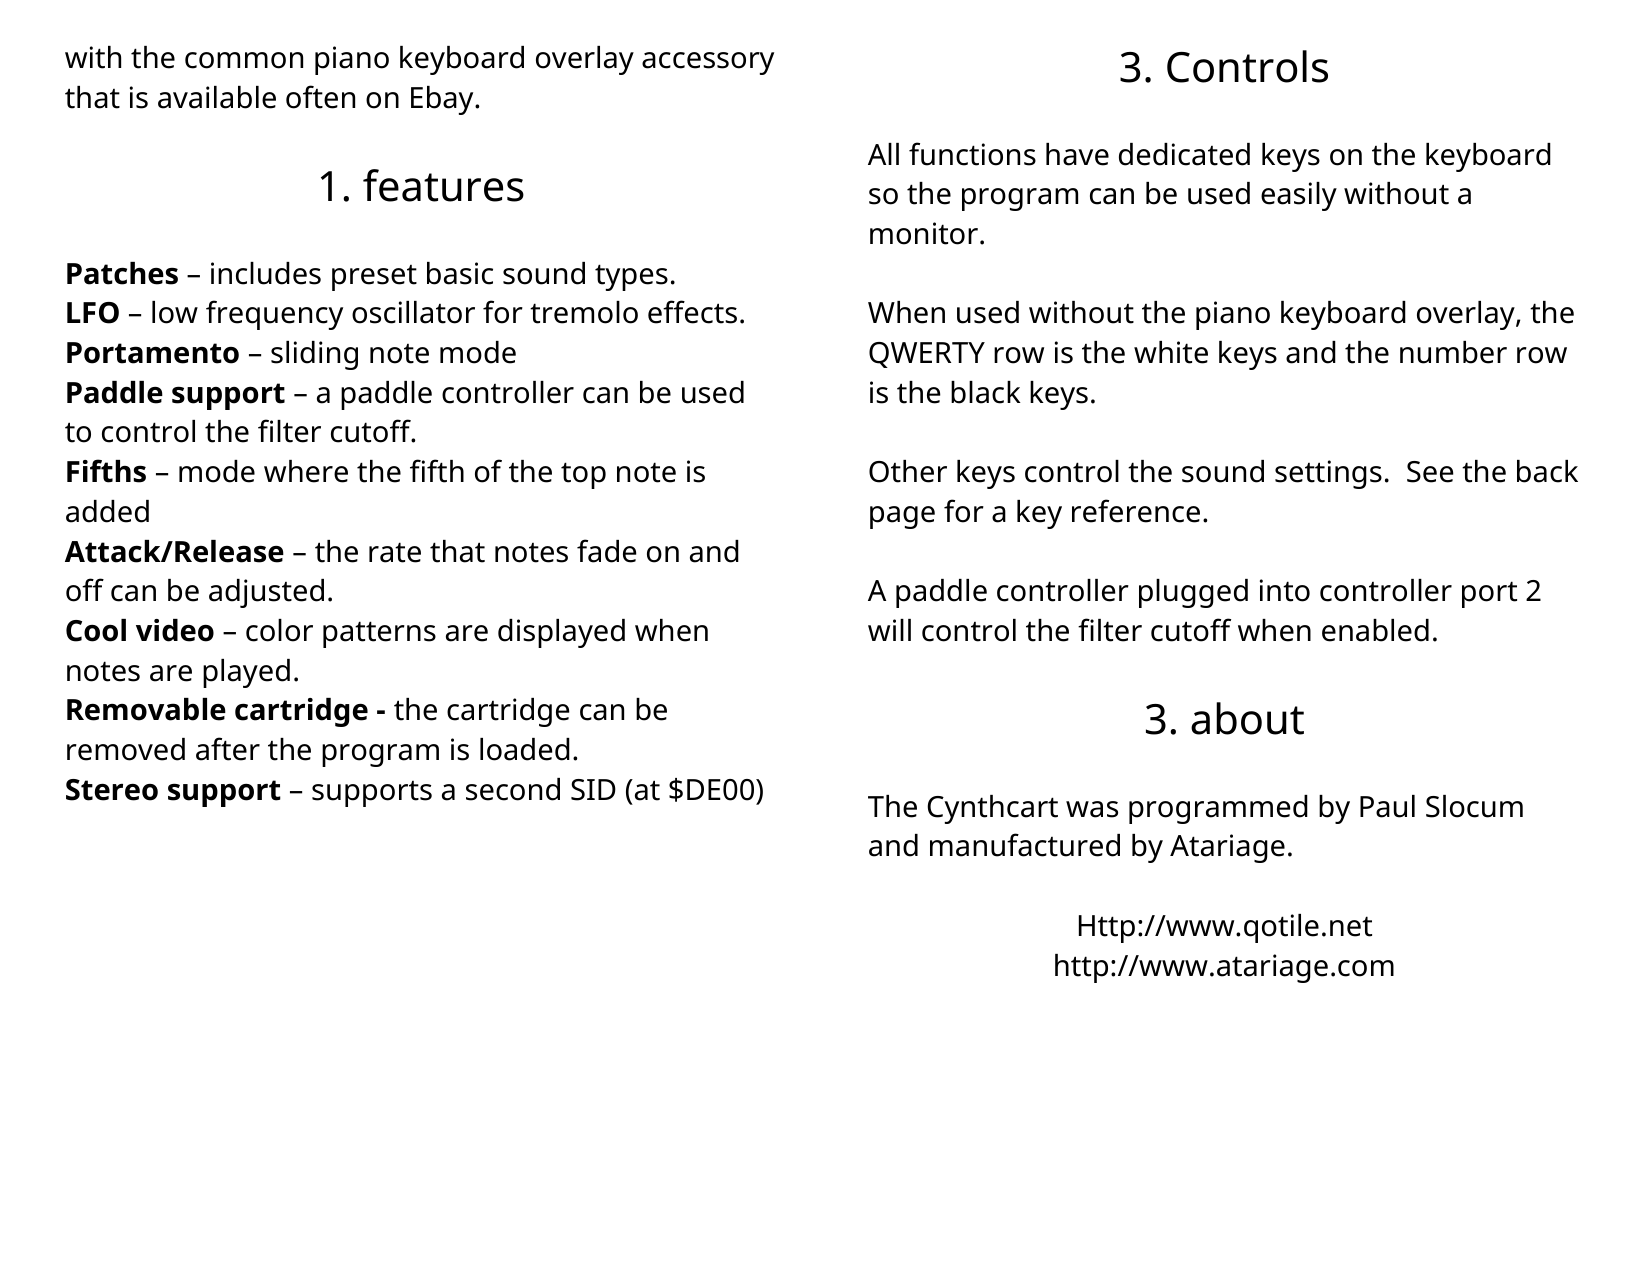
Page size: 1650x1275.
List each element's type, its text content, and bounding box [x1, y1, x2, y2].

text All functions have dedicated keys on the keyboard so the program can be used easily without a monitor. [868, 134, 1581, 253]
text Portamento – sliding note mode [64, 332, 778, 372]
text LFO – low frequency oscillator for tremolo effects. [64, 293, 778, 332]
text The Cynthcart was programmed by Paul Slocum and manufactured by Atariage. [868, 786, 1581, 865]
text 3. about [868, 689, 1581, 746]
text Other keys control the sound settings. See the back page for a key reference. [868, 451, 1581, 531]
text Attack/Release – the rate that notes fade on and off can be adjusted. [64, 531, 778, 610]
text 3. Controls [868, 37, 1581, 94]
text Fifths – mode where the fifth of the top note is added [64, 451, 778, 531]
text Cool video – color patterns are displayed when notes are played. [64, 610, 778, 689]
text Patches – includes preset basic sound types. [64, 253, 778, 293]
text Paddle support – a paddle controller can be used to control the filter cutoff. [64, 372, 778, 451]
text Http://www.qotile.net [868, 905, 1581, 945]
text http://www.atariage.com [868, 945, 1581, 984]
text When used without the piano keyboard overlay, the QWERTY row is the white keys and the number row is the black keys. [868, 293, 1581, 412]
text with the common piano keyboard overlay accessory that is available often on Ebay. [64, 37, 778, 117]
text 1. features [64, 157, 778, 213]
text A paddle controller plugged into controller port 2 will control the filter cutoff when enabled. [868, 571, 1581, 650]
text Removable cartridge - the cartridge can be removed after the program is loaded. [64, 689, 778, 769]
text Stereo support – supports a second SID (at $DE00) [64, 769, 778, 809]
